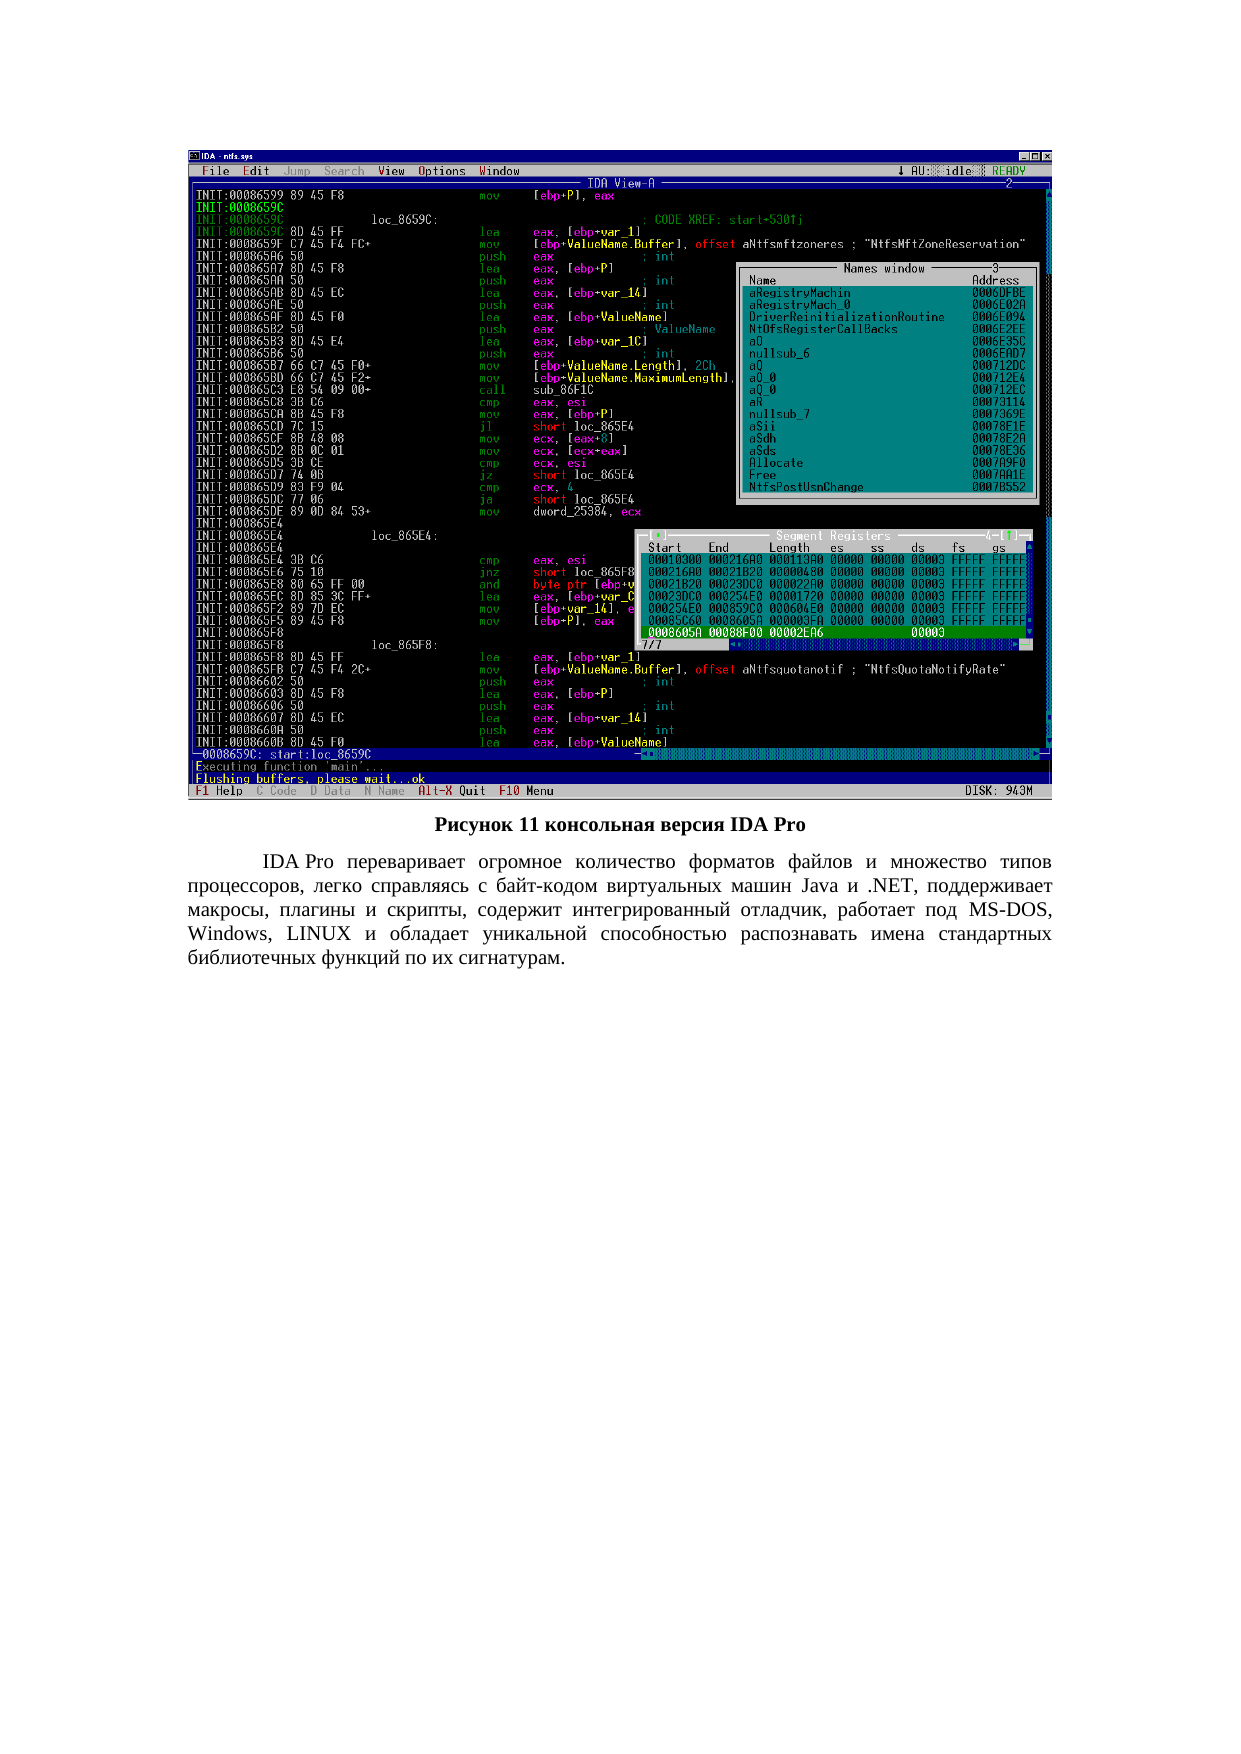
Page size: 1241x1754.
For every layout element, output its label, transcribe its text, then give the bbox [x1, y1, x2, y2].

picture [188, 150, 1052, 800]
text Рисунок 11 консольная версия IDA Pro [187, 812, 1053, 836]
text IDA Pro переваривает огромное количество форматов файлов и множество типов процессоров, легко справляясь с байт-кодом виртуальных машин Java и .NET, поддерживает макросы, плагины и скрипты, содержит интегрированный отладчик, работает под MS-DOS, Windows, LINUX и обладает уникальной способностью распознавать имена стандартных библиотечных функций по их сигнатурам. [187, 849, 1053, 969]
